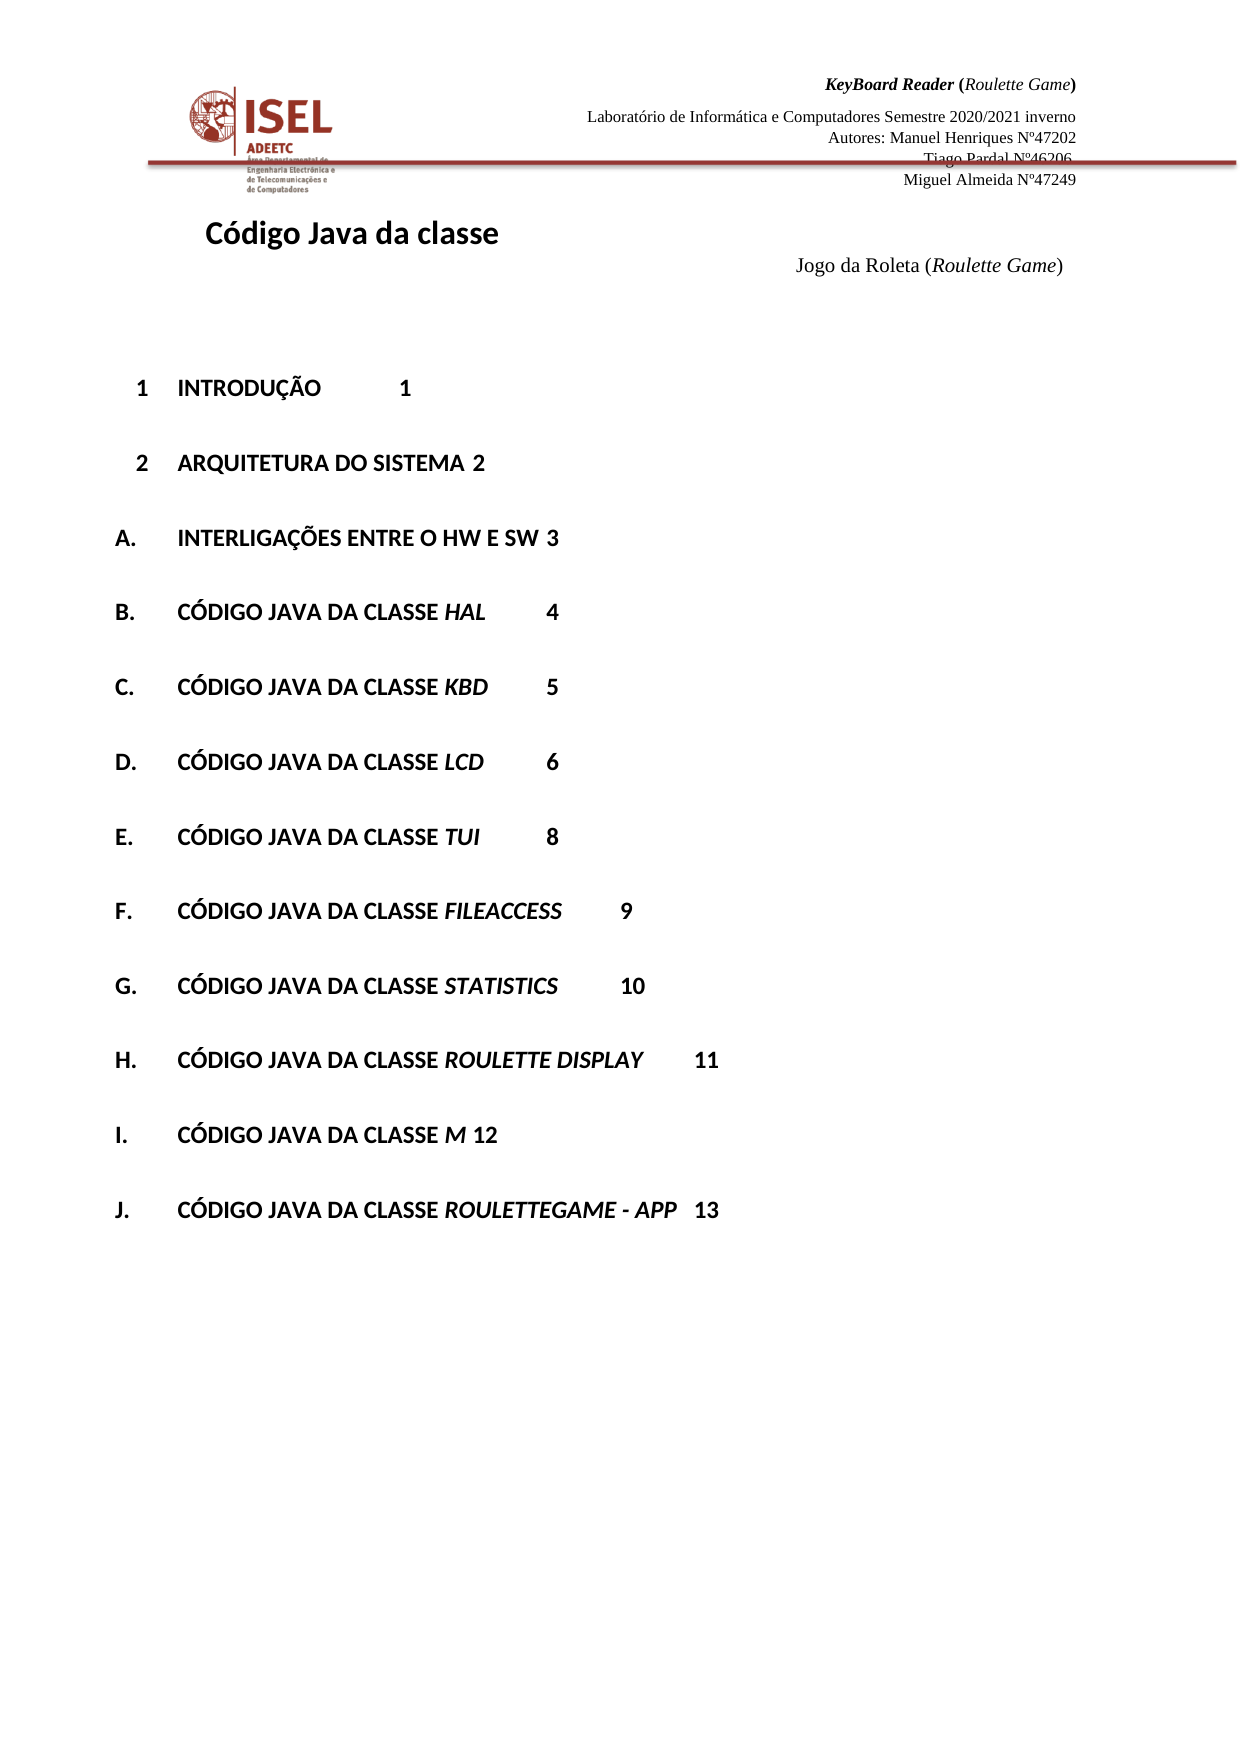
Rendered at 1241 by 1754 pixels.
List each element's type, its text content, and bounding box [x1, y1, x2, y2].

list INTERLIGAÇÕES ENTRE O HW E SW 3 [115, 522, 1064, 552]
list CÓDIGO JAVA DA CLASSE HAL 4 [115, 597, 1064, 627]
list CÓDIGO JAVA DA CLASSE LCD 6 [115, 746, 1064, 776]
list CÓDIGO JAVA DA CLASSE ROULETTE DISPLAY 11 [115, 1045, 1064, 1075]
list CÓDIGO JAVA DA CLASSE TUI 8 [115, 821, 1064, 851]
list CÓDIGO JAVA DA CLASSE KBD 5 [115, 671, 1064, 702]
list CÓDIGO JAVA DA CLASSE M 12 [115, 1119, 1064, 1150]
list CÓDIGO JAVA DA CLASSE ROULETTEGAME - APP 13 [115, 1194, 1064, 1224]
list CÓDIGO JAVA DA CLASSE STATISTICS 10 [115, 970, 1064, 1001]
list CÓDIGO JAVA DA CLASSE FILEACCESS 9 [115, 895, 1064, 926]
list INTRODUÇÃO 1 [136, 372, 1064, 403]
list ARQUITETURA DO SISTEMA 2 [136, 447, 1064, 478]
text Jogo da Roleta (Roulette Game) [177, 252, 1063, 277]
